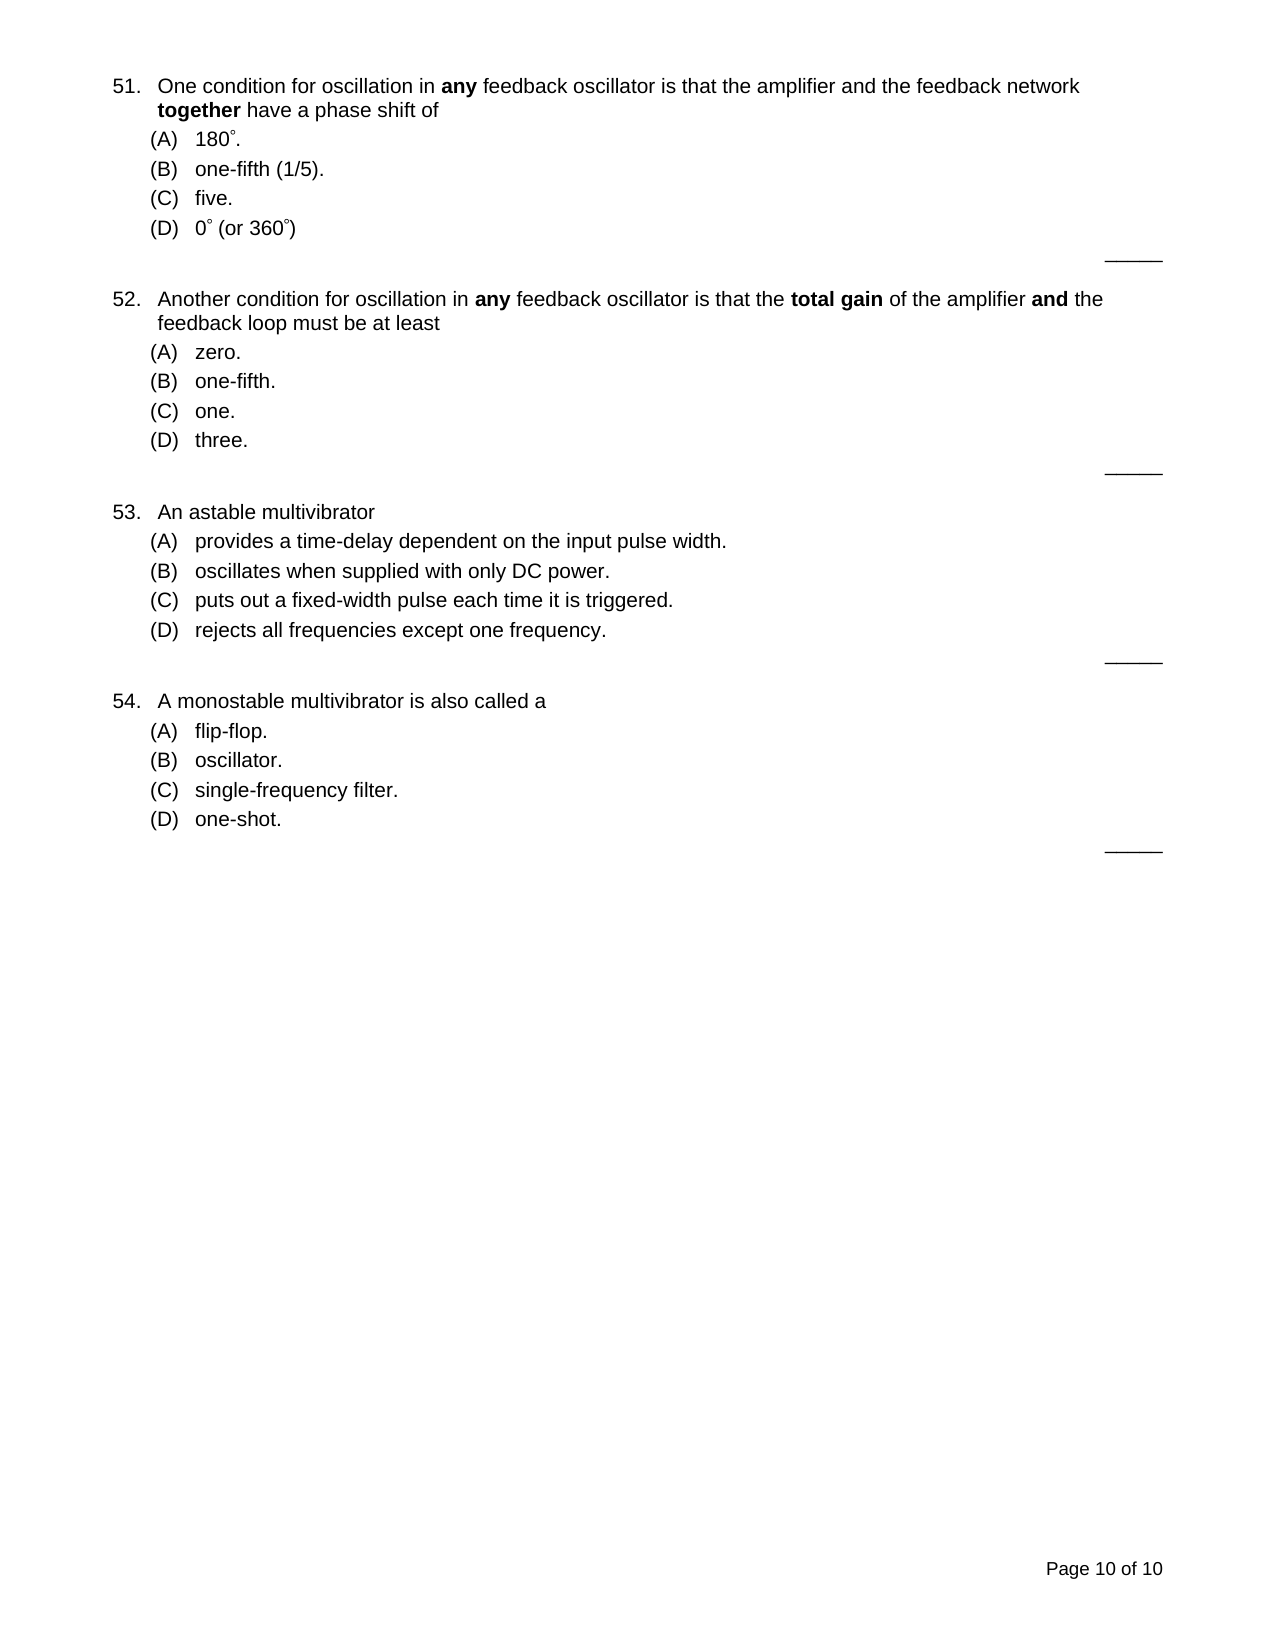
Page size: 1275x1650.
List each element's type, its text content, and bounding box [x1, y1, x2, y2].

subtitle Another condition for oscillation in any feedback oscillator is that the total gain of the amplifier and the feedback loop must be at least [112, 288, 1162, 334]
subtitle An astable multivibrator [112, 500, 1162, 524]
subtitle one. [150, 399, 1162, 423]
text _____ [112, 642, 1162, 665]
subtitle flip-flop. [150, 719, 1162, 742]
text _____ [112, 239, 1162, 263]
subtitle one-shot. [150, 808, 1162, 831]
subtitle oscillator. [150, 749, 1162, 772]
subtitle 0 (or 360) [150, 216, 1162, 239]
text _____ [112, 452, 1162, 475]
subtitle single-frequency filter. [150, 778, 1162, 801]
subtitle rejects all frequencies except one frequency. [150, 618, 1162, 642]
subtitle provides a time-delay dependent on the input pulse width. [150, 530, 1162, 553]
subtitle A monostable multivibrator is also called a [112, 690, 1162, 713]
text _____ [112, 831, 1162, 854]
subtitle five. [150, 187, 1162, 210]
subtitle oscillates when supplied with only DC power. [150, 559, 1162, 583]
subtitle three. [150, 429, 1162, 452]
subtitle One condition for oscillation in any feedback oscillator is that the amplifier and the feedback network together have a phase shift of [112, 75, 1162, 121]
subtitle one-fifth (1/5). [150, 157, 1162, 181]
subtitle zero. [150, 341, 1162, 364]
subtitle 180. [150, 128, 1162, 151]
subtitle one-fifth. [150, 370, 1162, 393]
subtitle puts out a fixed-width pulse each time it is triggered. [150, 589, 1162, 612]
